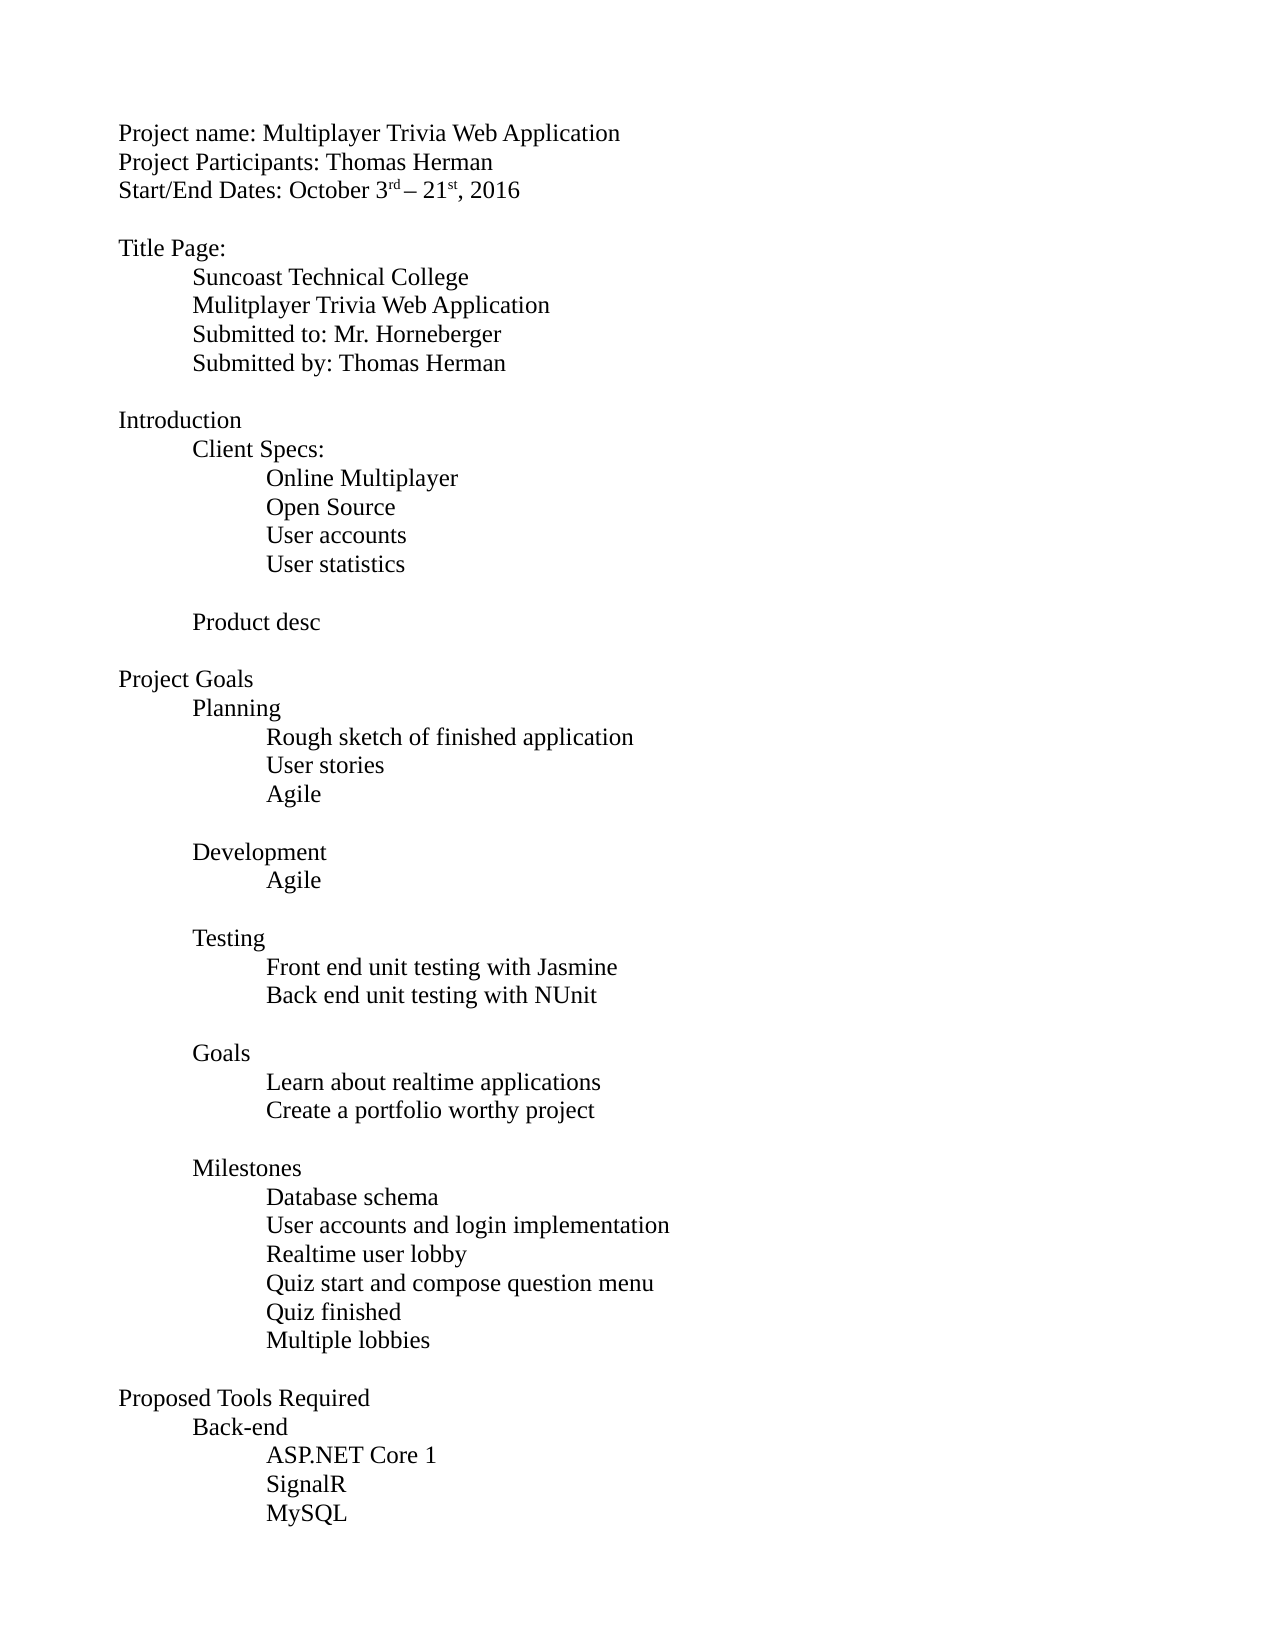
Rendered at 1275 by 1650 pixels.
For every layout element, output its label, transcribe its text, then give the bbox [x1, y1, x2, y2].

text Database schema [118, 1182, 1157, 1211]
text Title Page: [118, 233, 1157, 262]
text Realtime user lobby [118, 1239, 1157, 1268]
text User stories [118, 751, 1157, 779]
text Project Goals [118, 664, 1157, 693]
text User accounts and login implementation [118, 1211, 1157, 1239]
text User accounts [118, 521, 1157, 549]
text Multiple lobbies [118, 1326, 1157, 1354]
text Milestones [118, 1153, 1157, 1182]
text Front end unit testing with Jasmine [118, 952, 1157, 981]
text Planning [118, 693, 1157, 722]
text Rough sketch of finished application [118, 722, 1157, 751]
text Agile [118, 779, 1157, 808]
text Online Multiplayer [118, 463, 1157, 492]
text Create a portfolio worthy project [118, 1096, 1157, 1124]
text Goals [118, 1038, 1157, 1067]
text Introduction [118, 406, 1157, 434]
text Back-end [118, 1412, 1157, 1441]
text Client Specs: [118, 434, 1157, 463]
text ASP.NET Core 1 [118, 1441, 1157, 1469]
text Mulitplayer Trivia Web Application [118, 291, 1157, 319]
text User statistics [118, 549, 1157, 578]
text Quiz finished [118, 1297, 1157, 1326]
text Agile [118, 866, 1157, 894]
text Testing [118, 923, 1157, 952]
text Learn about realtime applications [118, 1067, 1157, 1096]
text Open Source [118, 492, 1157, 521]
text Submitted to: Mr. Horneberger [118, 319, 1157, 348]
text Project name: Multiplayer Trivia Web Application [118, 118, 1157, 147]
text Product desc [118, 607, 1157, 636]
text MySQL [118, 1498, 1157, 1527]
text Proposed Tools Required [118, 1383, 1157, 1412]
text Back end unit testing with NUnit [118, 981, 1157, 1009]
text SignalR [118, 1469, 1157, 1498]
text Start/End Dates: October 3rd – 21st, 2016 [118, 176, 1157, 204]
text Project Participants: Thomas Herman [118, 147, 1157, 176]
text Suncoast Technical College [118, 262, 1157, 291]
text Submitted by: Thomas Herman [118, 348, 1157, 377]
text Development [118, 837, 1157, 866]
text Quiz start and compose question menu [118, 1268, 1157, 1297]
